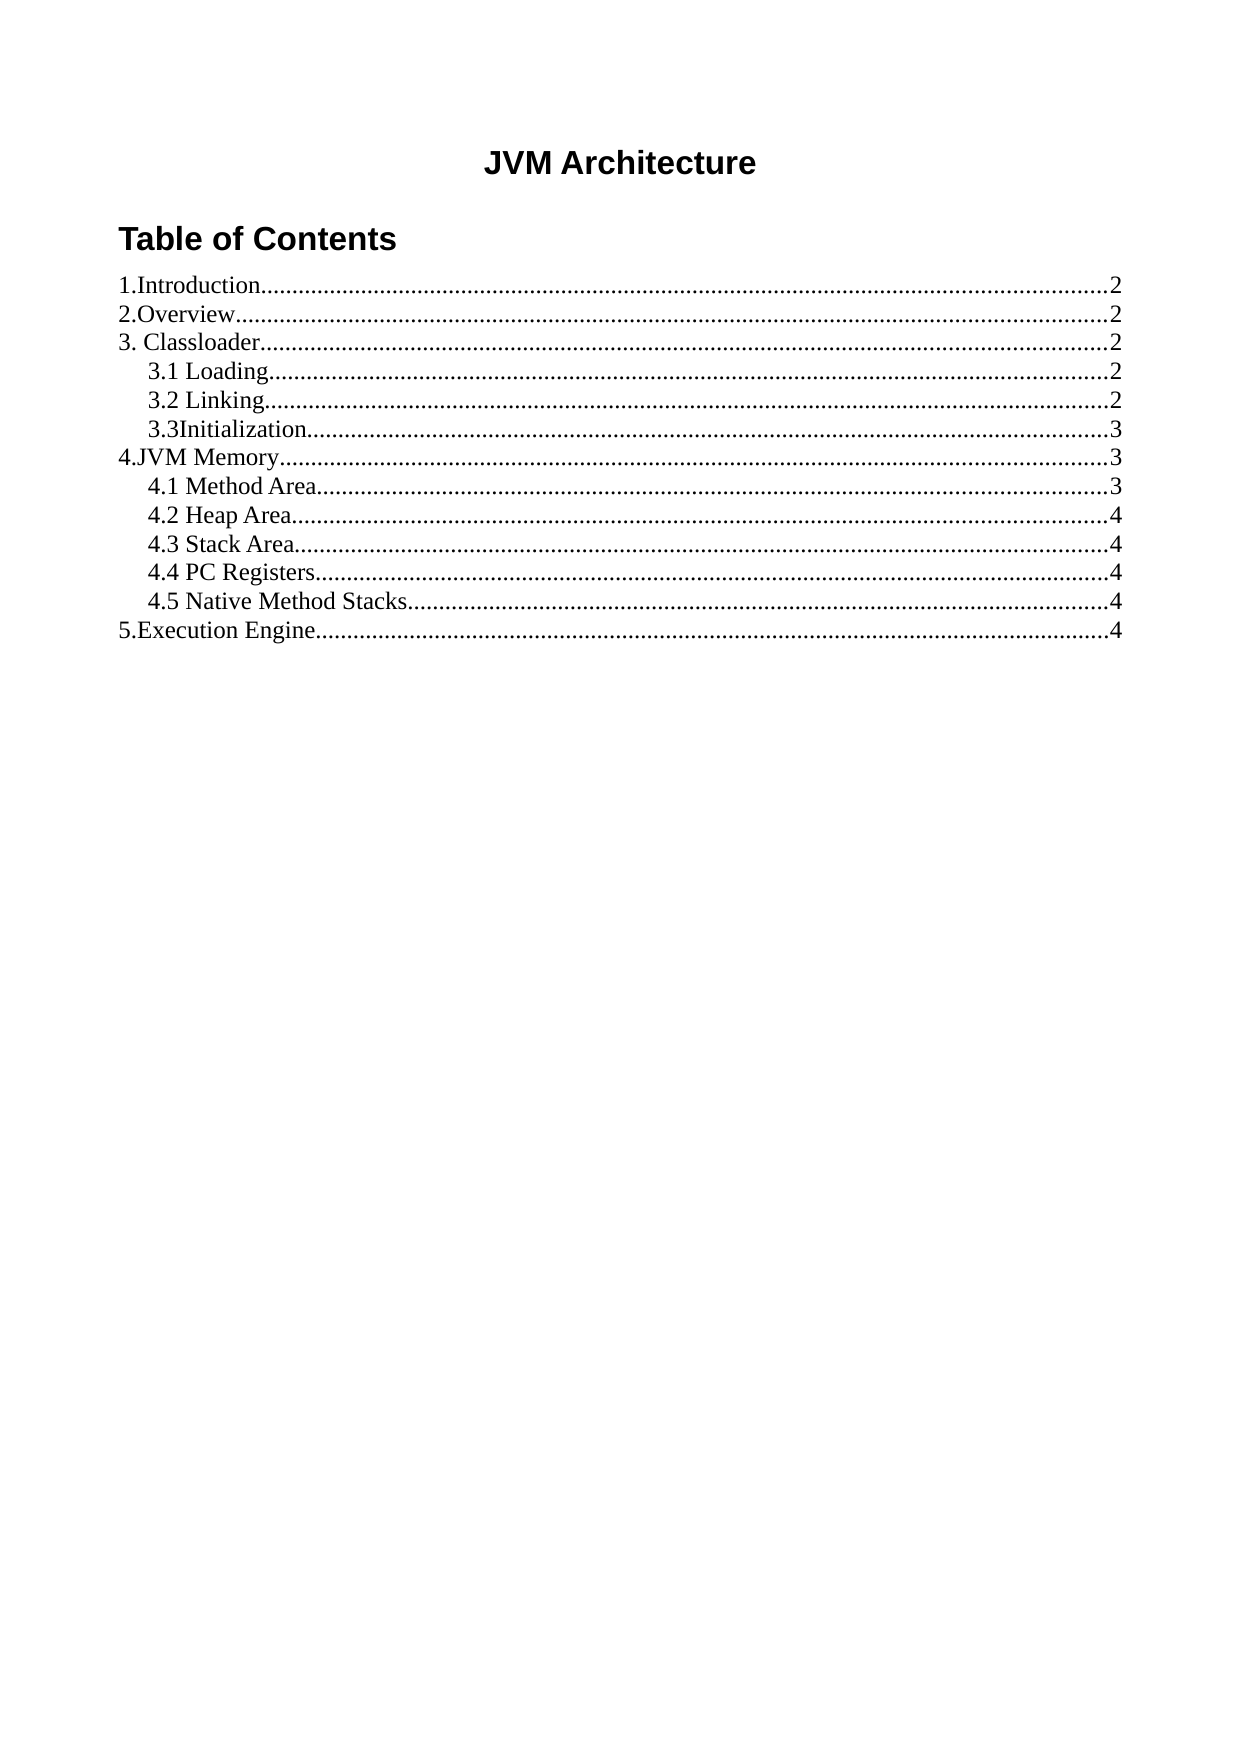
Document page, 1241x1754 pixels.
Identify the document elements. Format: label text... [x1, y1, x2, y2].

text 3.1 Loading 2 [148, 356, 1122, 385]
text 4.1 Method Area 3 [148, 471, 1122, 500]
text 3.2 Linking 2 [148, 385, 1122, 414]
text 4.2 Heap Area 4 [148, 500, 1122, 529]
text 4.JVM Memory 3 [118, 442, 1122, 471]
subtitle JVM Architecture [118, 143, 1122, 182]
text 1.Introduction 2 [118, 270, 1122, 299]
text 3. Classloader 2 [118, 327, 1122, 356]
text 4.5 Native Method Stacks 4 [148, 586, 1122, 615]
subtitle Table of Contents [118, 219, 1122, 257]
text 4.4 PC Registers 4 [148, 557, 1122, 586]
text 3.3Initialization 3 [148, 414, 1122, 442]
text 2.Overview 2 [118, 299, 1122, 327]
text 4.3 Stack Area 4 [148, 529, 1122, 557]
text 5.Execution Engine 4 [118, 615, 1122, 644]
